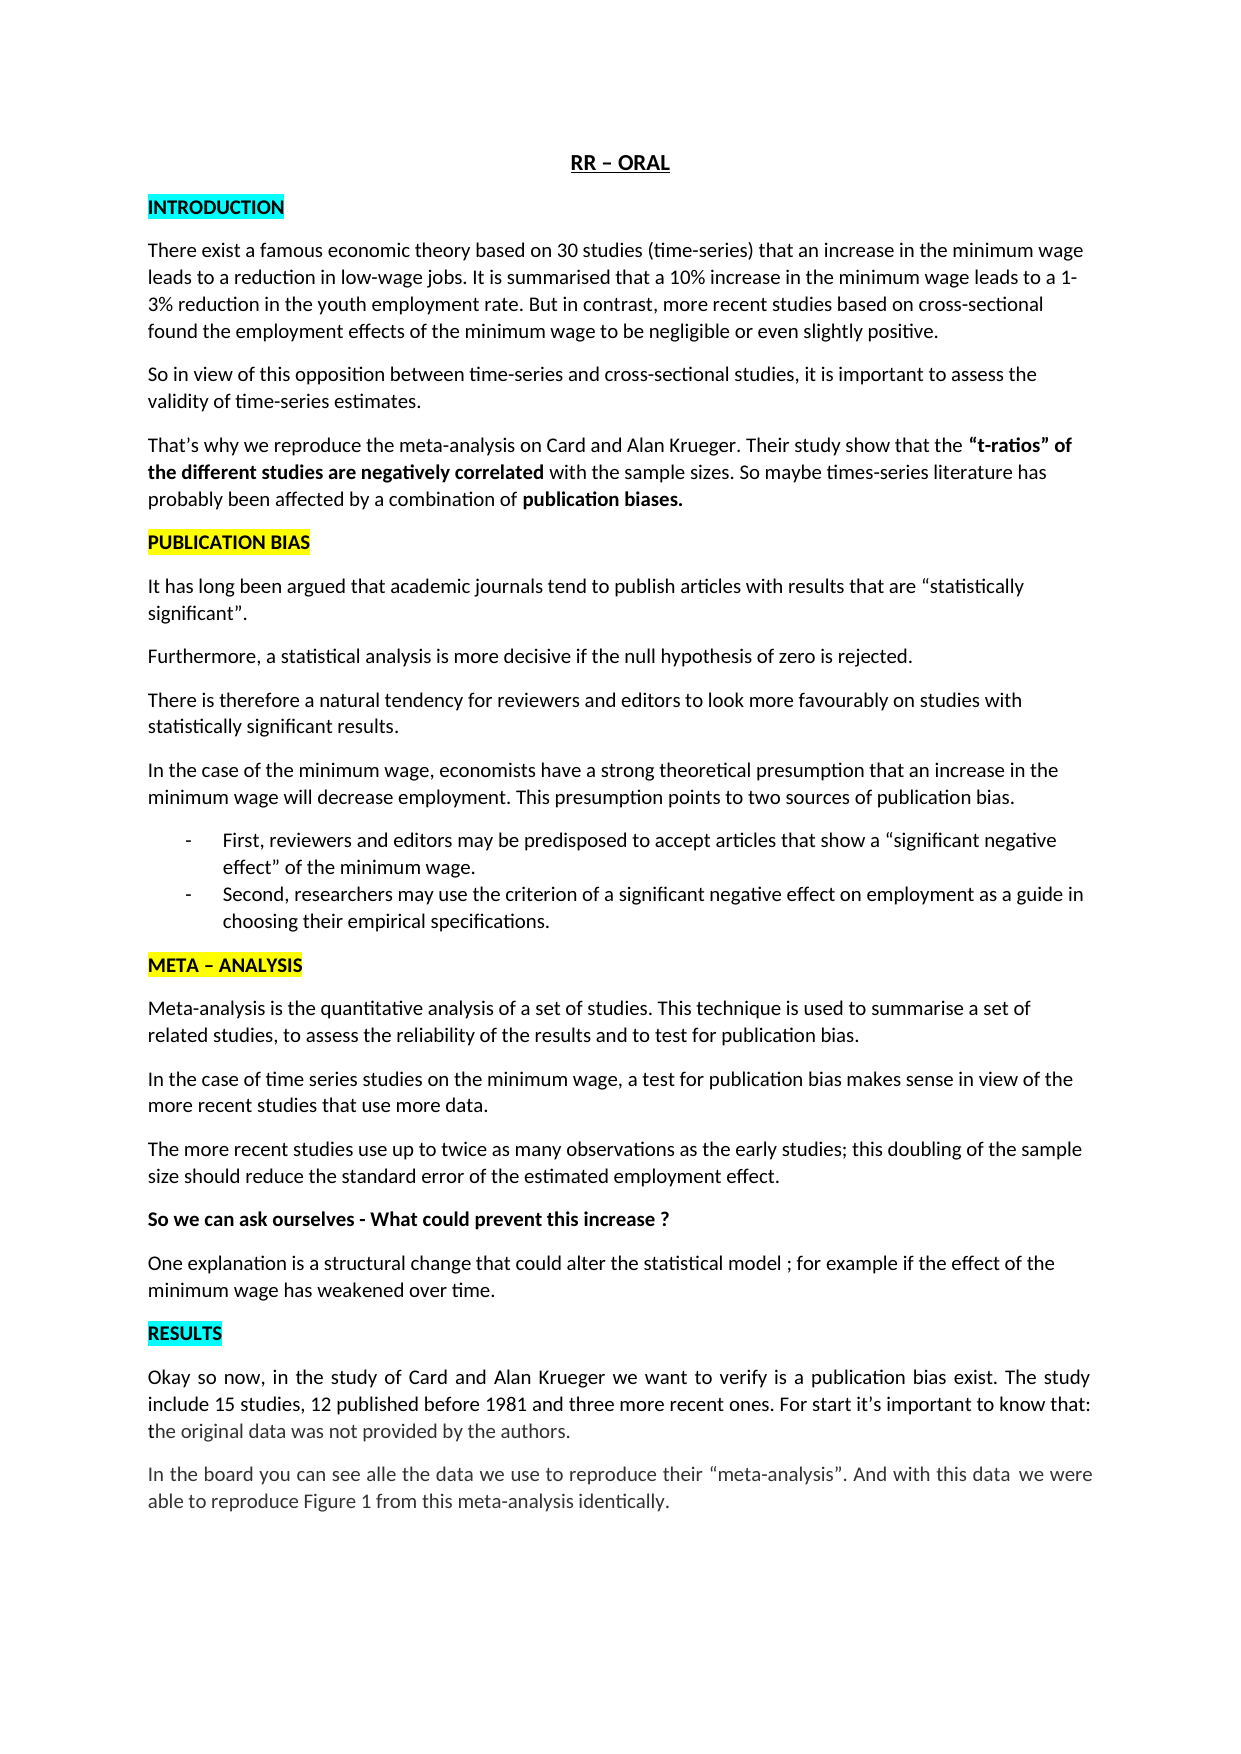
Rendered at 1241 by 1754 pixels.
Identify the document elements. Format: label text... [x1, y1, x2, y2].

text RESULTS [148, 1321, 1093, 1346]
text INTRODUCTION [148, 194, 1093, 219]
list First, reviewers and editors may be predisposed to accept articles that show a “significant negative effect” of the minimum wage. [185, 828, 1093, 880]
text One explanation is a structural change that could alter the statistical model ; for example if the effect of the minimum wage has weakened over time. [148, 1250, 1093, 1302]
text That’s why we reproduce the meta-analysis on Card and Alan Krueger. Their study show that the “t-ratios” of the different studies are negatively correlated with the sample sizes. So maybe times-series literature has probably been affected by a combination of publication biases. [148, 432, 1093, 511]
text In the board you can see alle the data we use to reproduce their “meta-analysis”. And with this data we were able to reproduce Figure 1 from this meta-analysis identically. [148, 1461, 1093, 1514]
text In the case of the minimum wage, economists have a strong theoretical presumption that an increase in the minimum wage will decrease employment. This presumption points to two sources of publication bias. [148, 757, 1093, 809]
text META – ANALYSIS [148, 952, 1093, 977]
text There exist a famous economic theory based on 30 studies (time-series) that an increase in the minimum wage leads to a reduction in low-wage jobs. It is summarised that a 10% increase in the minimum wage leads to a 1-3% reduction in the youth employment rate. But in contrast, more recent studies based on cross-sectional found the employment effects of the minimum wage to be negligible or even slightly positive. [148, 237, 1093, 343]
text So in view of this opposition between time-series and cross-sectional studies, it is important to assess the validity of time-series estimates. [148, 362, 1093, 414]
text Furthermore, a statistical analysis is more decisive if the null hypothesis of zero is rejected. [148, 643, 1093, 669]
text In the case of time series studies on the minimum wage, a test for publication bias makes sense in view of the more recent studies that use more data. [148, 1066, 1093, 1118]
text PUBLICATION BIAS [148, 529, 1093, 555]
text It has long been argued that academic journals tend to publish articles with results that are “statistically significant”. [148, 573, 1093, 625]
text Okay so now, in the study of Card and Alan Krueger we want to verify is a publication bias exist. The study include 15 studies, 12 published before 1981 and three more recent ones. For start it’s important to know that: the original data was not provided by the authors. [148, 1364, 1093, 1443]
text RR – ORAL [148, 148, 1093, 176]
text So we can ask ourselves - What could prevent this increase ? [148, 1207, 1093, 1232]
text The more recent studies use up to twice as many observations as the early studies; this doubling of the sample size should reduce the standard error of the estimated employment effect. [148, 1136, 1093, 1188]
text Meta-analysis is the quantitative analysis of a set of studies. This technique is used to summarise a set of related studies, to assess the reliability of the results and to test for publication bias. [148, 995, 1093, 1048]
list Second, researchers may use the criterion of a significant negative effect on employment as a guide in choosing their empirical specifications. [185, 881, 1093, 934]
text There is therefore a natural tendency for reviewers and editors to look more favourably on studies with statistically significant results. [148, 687, 1093, 739]
